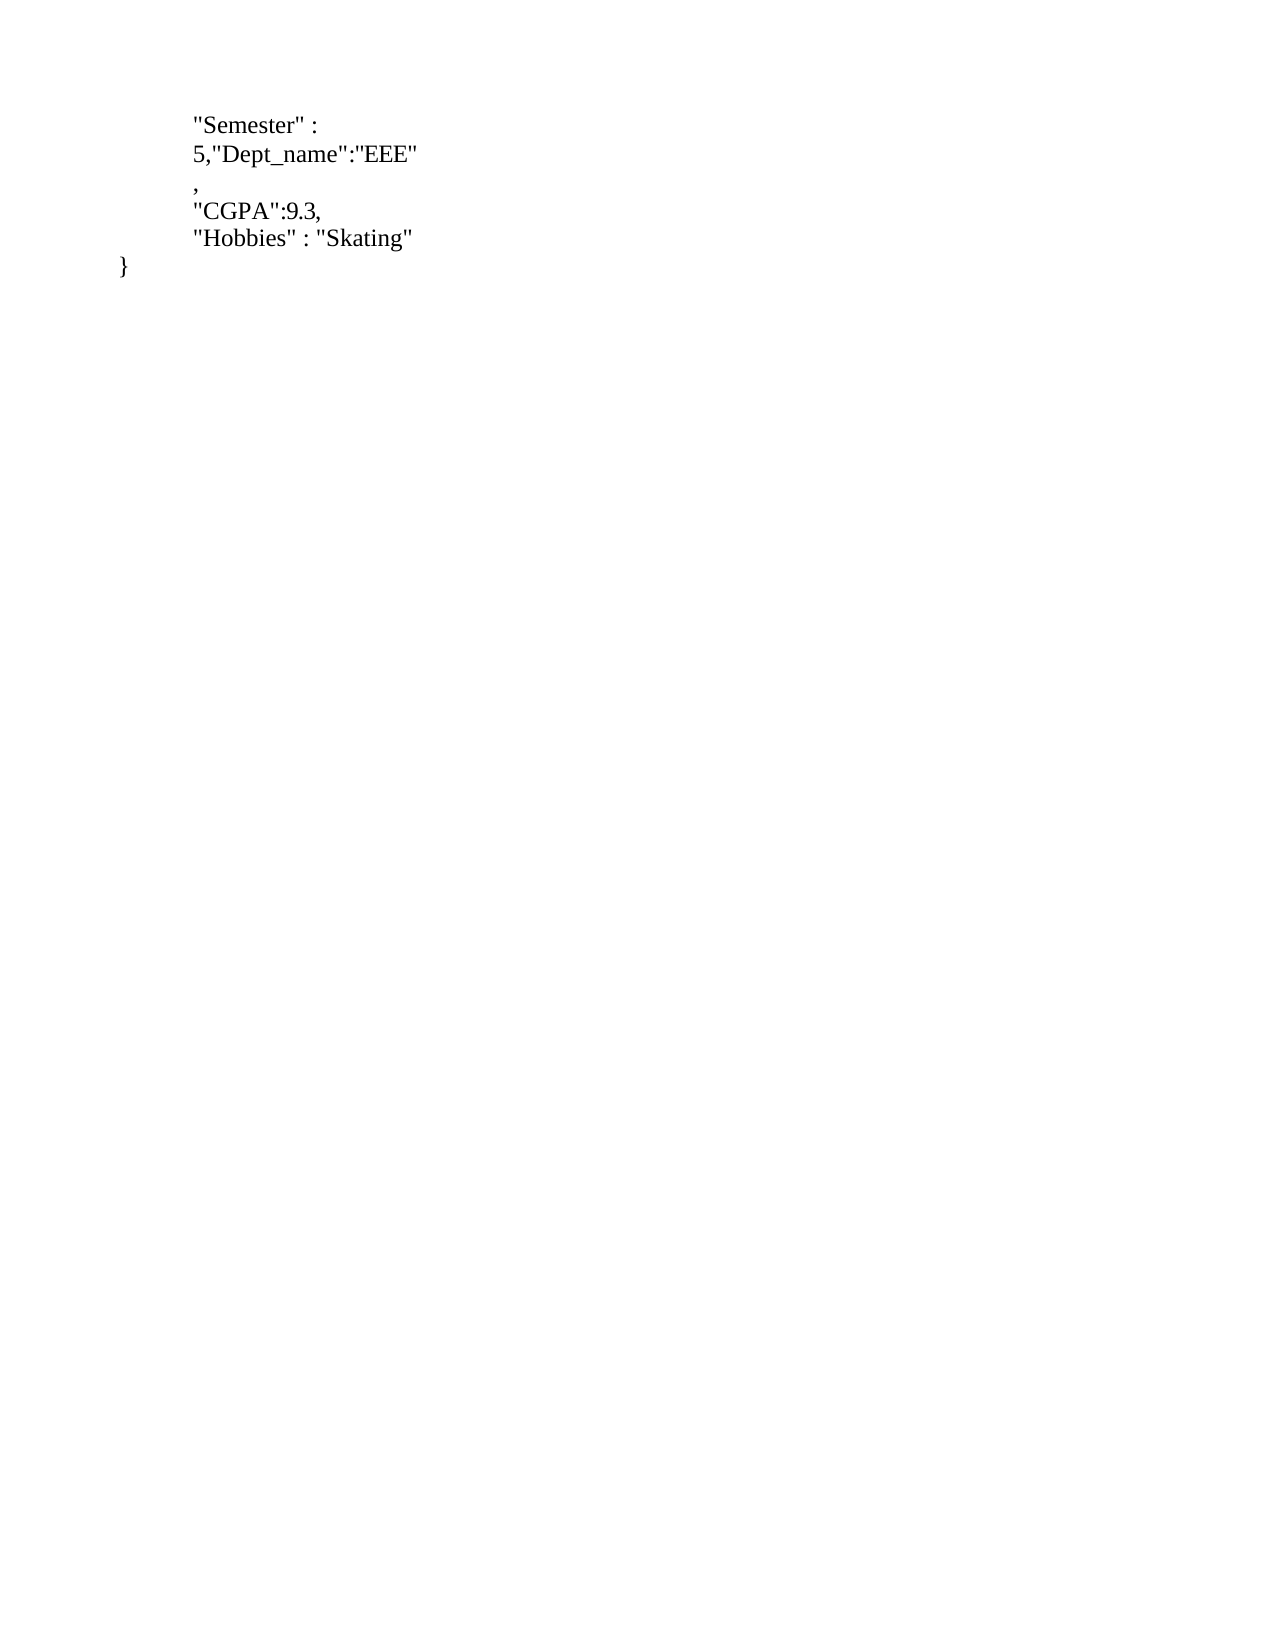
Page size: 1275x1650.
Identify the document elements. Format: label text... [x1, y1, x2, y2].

text "Semester" : 5,"Dept_name":"EEE", [193, 110, 421, 197]
text "CGPA":9.3, [193, 197, 1177, 225]
text "Hobbies" : "Skating" [193, 225, 1177, 252]
text } [118, 252, 1177, 280]
